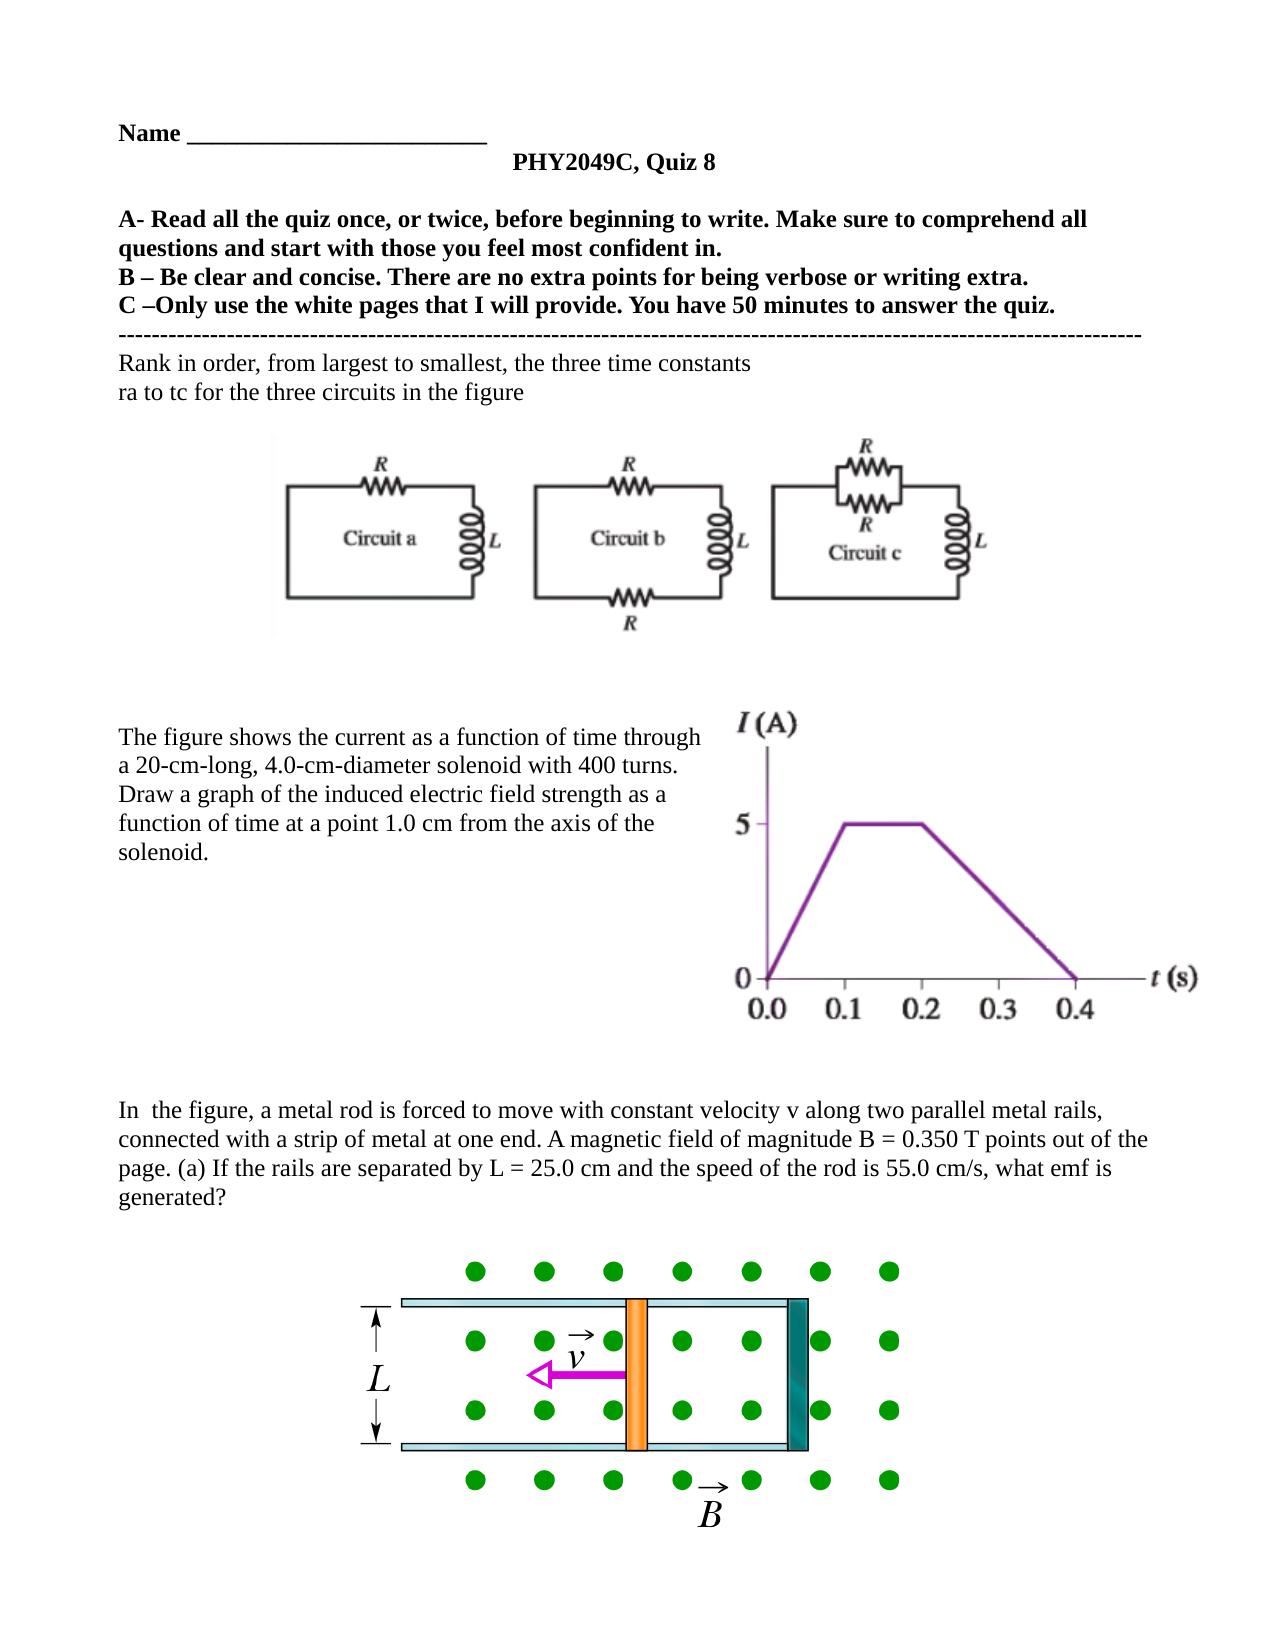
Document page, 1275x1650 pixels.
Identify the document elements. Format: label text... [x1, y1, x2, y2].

text In the figure, a metal rod is forced to move with constant velocity v along two parallel metal rails, connected with a strip of metal at one end. A magnetic field of magnitude B = 0.350 T points out of the page. (a) If the rails are separated by L = 25.0 cm and the speed of the rod is 55.0 cm/s, what emf is generated? [118, 1096, 1157, 1211]
picture [714, 687, 1208, 1038]
text PHY2049C, Quiz 8 [118, 147, 1157, 176]
text ra to tc for the three circuits in the figure [118, 377, 1157, 406]
text B – Be clear and concise. There are no extra points for being verbose or writing extra. [118, 262, 1157, 291]
text Name ________________________ [118, 118, 1157, 147]
text A- Read all the quiz once, or twice, before beginning to write. Make sure to comprehend all questions and start with those you feel most confident in. [118, 204, 1157, 262]
text Rank in order, from largest to smallest, the three time constants [118, 348, 1157, 377]
picture [271, 434, 1004, 638]
text The figure shows the current as a function of time through [118, 722, 714, 751]
text --------------------------------------------------------------------------------------------------------------------------- [118, 319, 1157, 348]
text a 20-cm-long, 4.0-cm-diameter solenoid with 400 turns. Draw a graph of the induced electric field strength as a function of time at a point 1.0 cm from the axis of the solenoid. [118, 751, 714, 866]
text C –Only use the white pages that I will provide. You have 50 minutes to answer the quiz. [118, 291, 1157, 319]
picture [347, 1239, 929, 1533]
